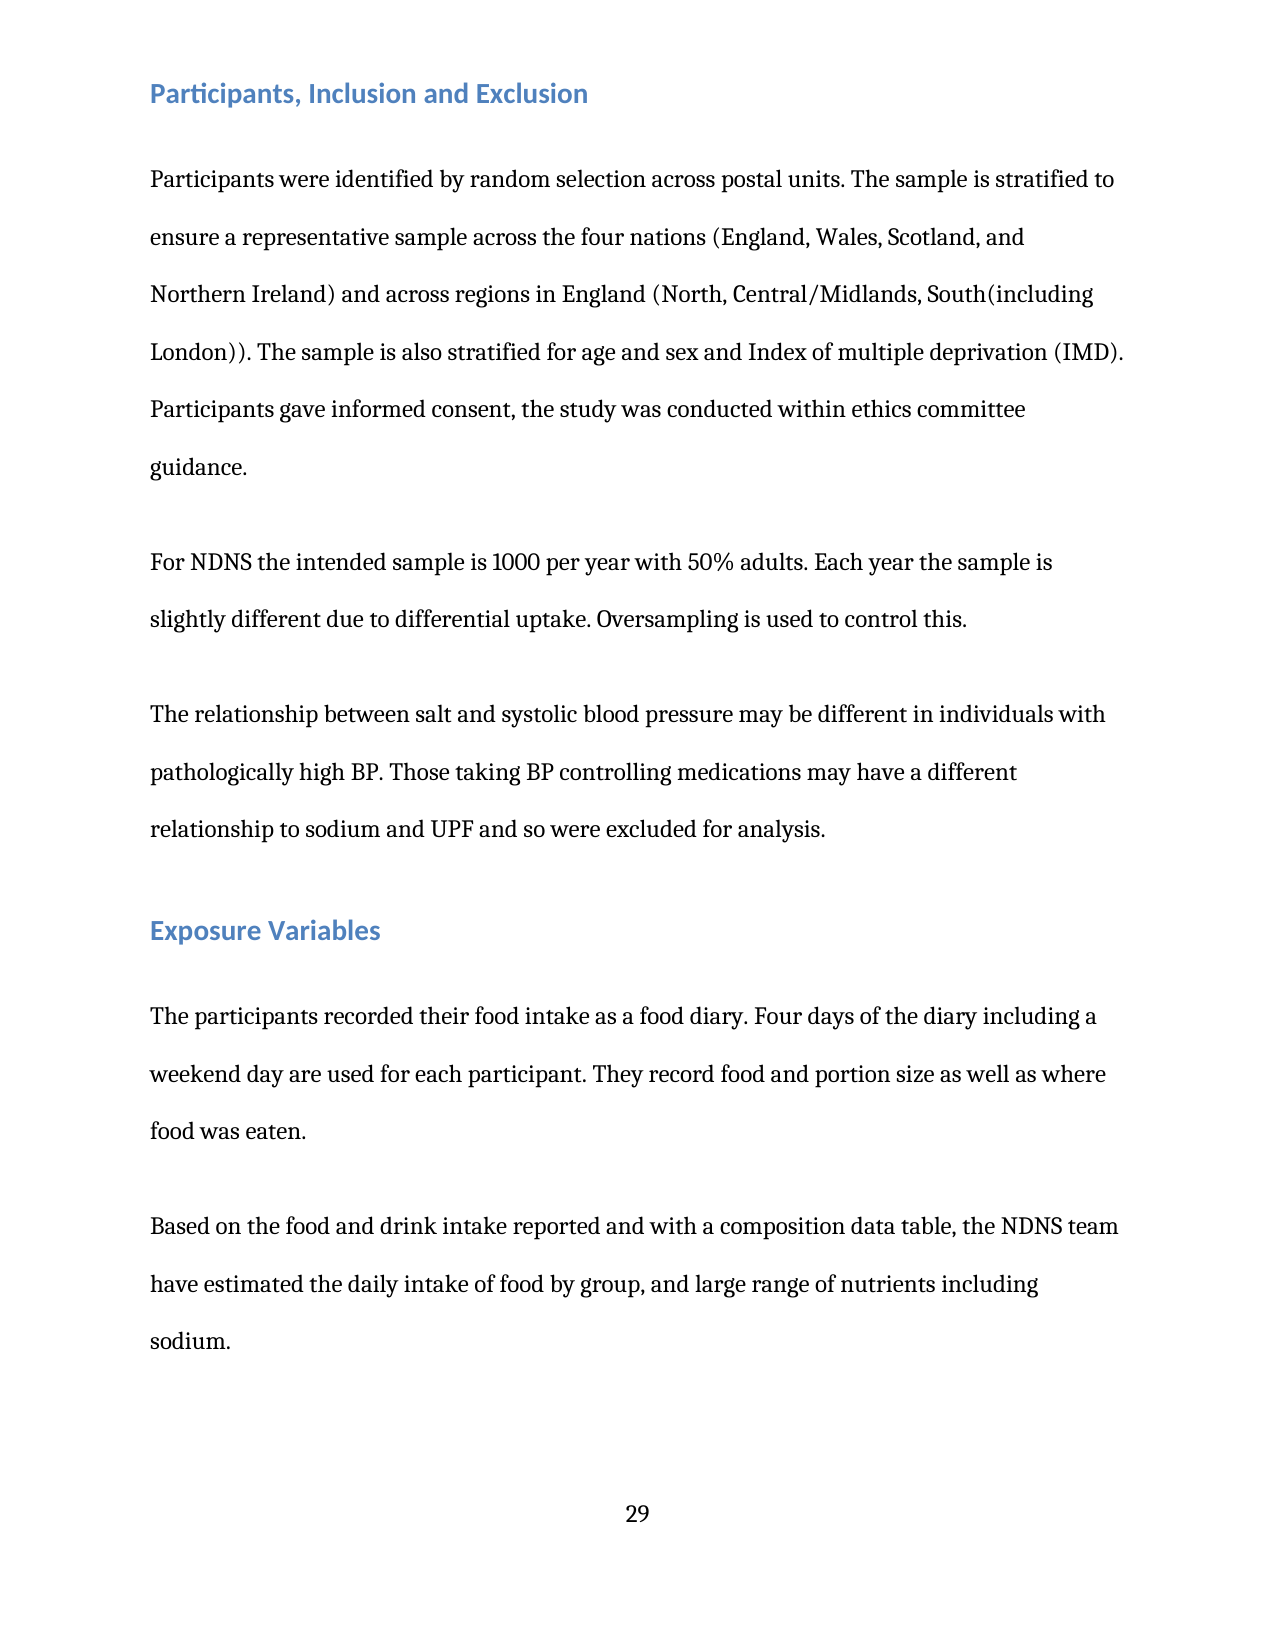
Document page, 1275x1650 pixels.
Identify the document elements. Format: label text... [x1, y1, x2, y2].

text The relationship between salt and systolic blood pressure may be different in individuals with pathologically high BP. Those taking BP controlling medications may have a different relationship to sodium and UPF and so were excluded for analysis. [150, 700, 1125, 844]
subtitle Exposure Variables [150, 912, 1125, 948]
text For NDNS the intended sample is 1000 per year with 50% adults. Each year the sample is slightly different due to differential uptake. Oversampling is used to control this. [150, 547, 1125, 634]
text Based on the food and drink intake reported and with a composition data table, the NDNS team have estimated the daily intake of food by group, and large range of nutrients including sodium. [150, 1212, 1125, 1356]
text The participants recorded their food intake as a food diary. Four days of the diary including a weekend day are used for each participant. They record food and portion size as well as where food was eaten. [150, 1002, 1125, 1146]
text Participants were identified by random selection across postal units. The sample is stratified to ensure a representative sample across the four nations (England, Wales, Scotland, and Northern Ireland) and across regions in England (North, Central/Midlands, South(including London)). The sample is also stratified for age and sex and Index of multiple deprivation (IMD). Participants gave informed consent, the study was conducted within ethics committee guidance. [150, 165, 1125, 481]
subtitle Participants, Inclusion and Exclusion [150, 75, 1125, 111]
